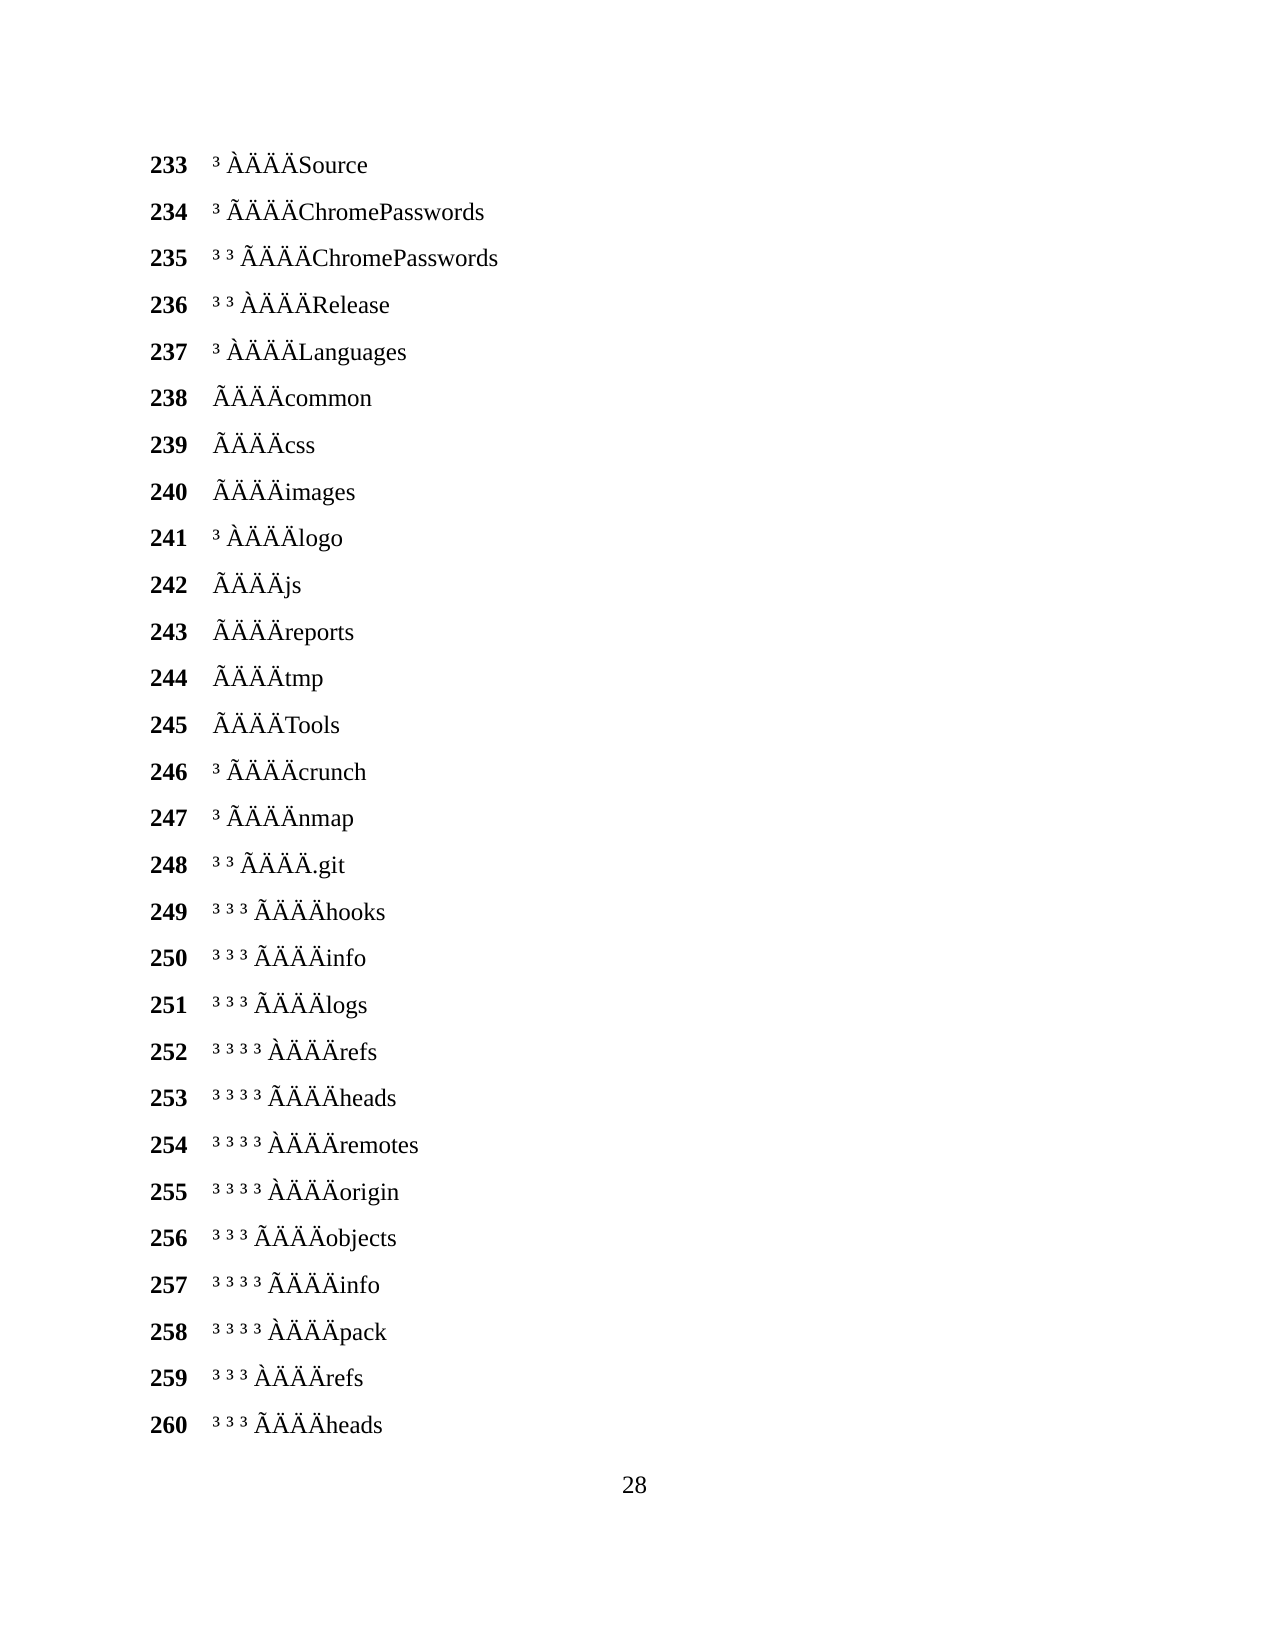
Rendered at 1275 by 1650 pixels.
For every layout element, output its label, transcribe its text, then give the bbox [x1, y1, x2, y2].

text 236 ³ ³ ÀÄÄÄRelease [150, 290, 1125, 319]
text 249 ³ ³ ³ ÃÄÄÄhooks [150, 897, 1125, 925]
text 260 ³ ³ ³ ÃÄÄÄheads [150, 1410, 1125, 1439]
text 239 ÃÄÄÄcss [150, 430, 1125, 459]
text 257 ³ ³ ³ ³ ÃÄÄÄinfo [150, 1270, 1125, 1299]
text 258 ³ ³ ³ ³ ÀÄÄÄpack [150, 1317, 1125, 1345]
text 242 ÃÄÄÄjs [150, 570, 1125, 599]
text 259 ³ ³ ³ ÀÄÄÄrefs [150, 1363, 1125, 1392]
text 248 ³ ³ ÃÄÄÄ.git [150, 850, 1125, 879]
text 243 ÃÄÄÄreports [150, 617, 1125, 645]
text 256 ³ ³ ³ ÃÄÄÄobjects [150, 1223, 1125, 1252]
text 241 ³ ÀÄÄÄlogo [150, 523, 1125, 552]
text 251 ³ ³ ³ ÃÄÄÄlogs [150, 990, 1125, 1019]
text 252 ³ ³ ³ ³ ÀÄÄÄrefs [150, 1037, 1125, 1065]
text 255 ³ ³ ³ ³ ÀÄÄÄorigin [150, 1177, 1125, 1205]
text 250 ³ ³ ³ ÃÄÄÄinfo [150, 943, 1125, 972]
text 237 ³ ÀÄÄÄLanguages [150, 337, 1125, 365]
text 235 ³ ³ ÃÄÄÄChromePasswords [150, 243, 1125, 272]
text 238 ÃÄÄÄcommon [150, 383, 1125, 412]
text 240 ÃÄÄÄimages [150, 477, 1125, 505]
text 245 ÃÄÄÄTools [150, 710, 1125, 739]
text 234 ³ ÃÄÄÄChromePasswords [150, 197, 1125, 225]
text 244 ÃÄÄÄtmp [150, 663, 1125, 692]
text 254 ³ ³ ³ ³ ÀÄÄÄremotes [150, 1130, 1125, 1159]
text 233 ³ ÀÄÄÄSource [150, 150, 1125, 179]
text 253 ³ ³ ³ ³ ÃÄÄÄheads [150, 1083, 1125, 1112]
text 246 ³ ÃÄÄÄcrunch [150, 757, 1125, 785]
text 247 ³ ÃÄÄÄnmap [150, 803, 1125, 832]
